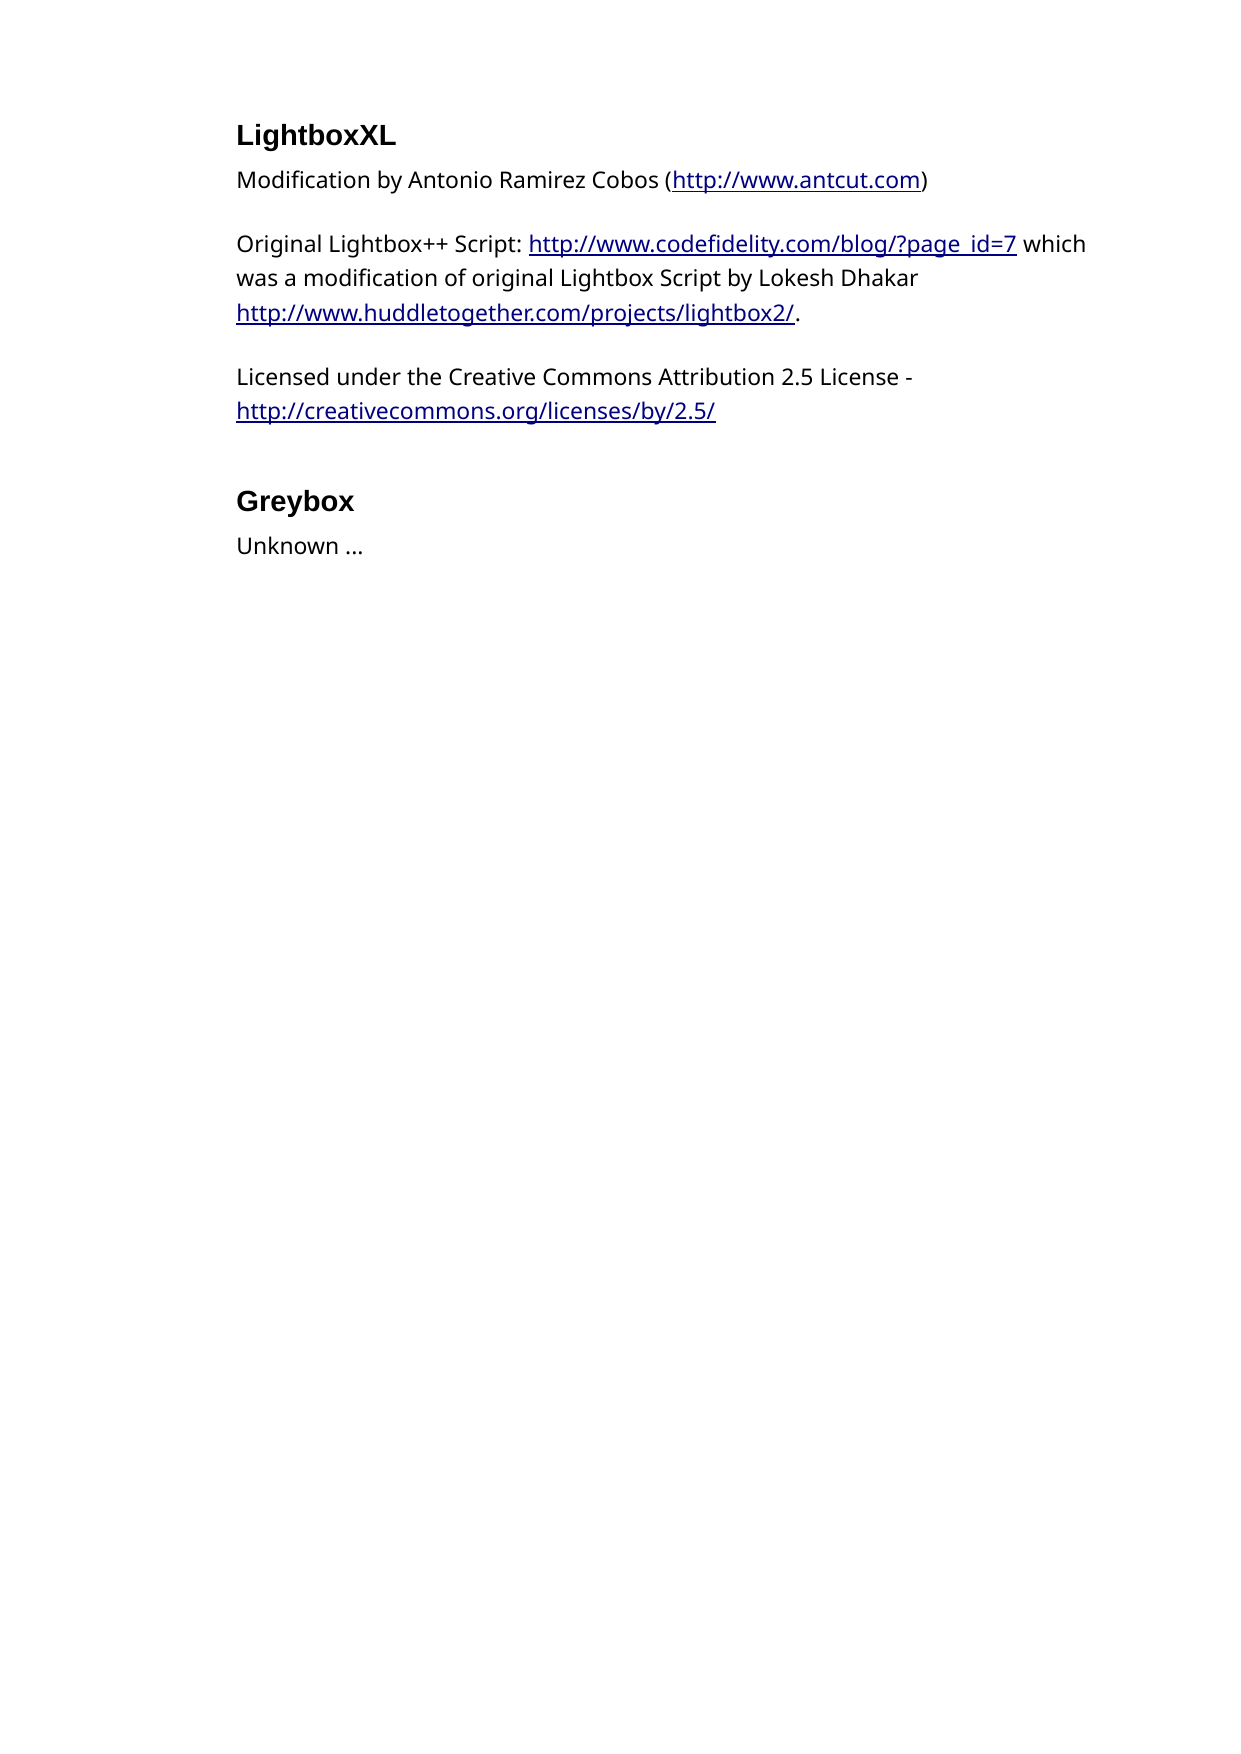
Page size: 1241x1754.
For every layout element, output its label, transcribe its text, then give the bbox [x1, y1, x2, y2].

subtitle LightboxXL [236, 118, 1122, 152]
text Unknown ... [236, 530, 1122, 561]
text Modification by Antonio Ramirez Cobos (http://www.antcut.com) [236, 164, 1122, 195]
text Licensed under the Creative Commons Attribution 2.5 License - http://creativecommons.org/licenses/by/2.5/ [236, 361, 1122, 426]
subtitle Greybox [236, 484, 1122, 517]
text Original Lightbox++ Script: http://www.codefidelity.com/blog/?page_id=7 which was a modification of original Lightbox Script by Lokesh Dhakar http://www.huddletogether.com/projects/lightbox2/. [236, 228, 1122, 328]
